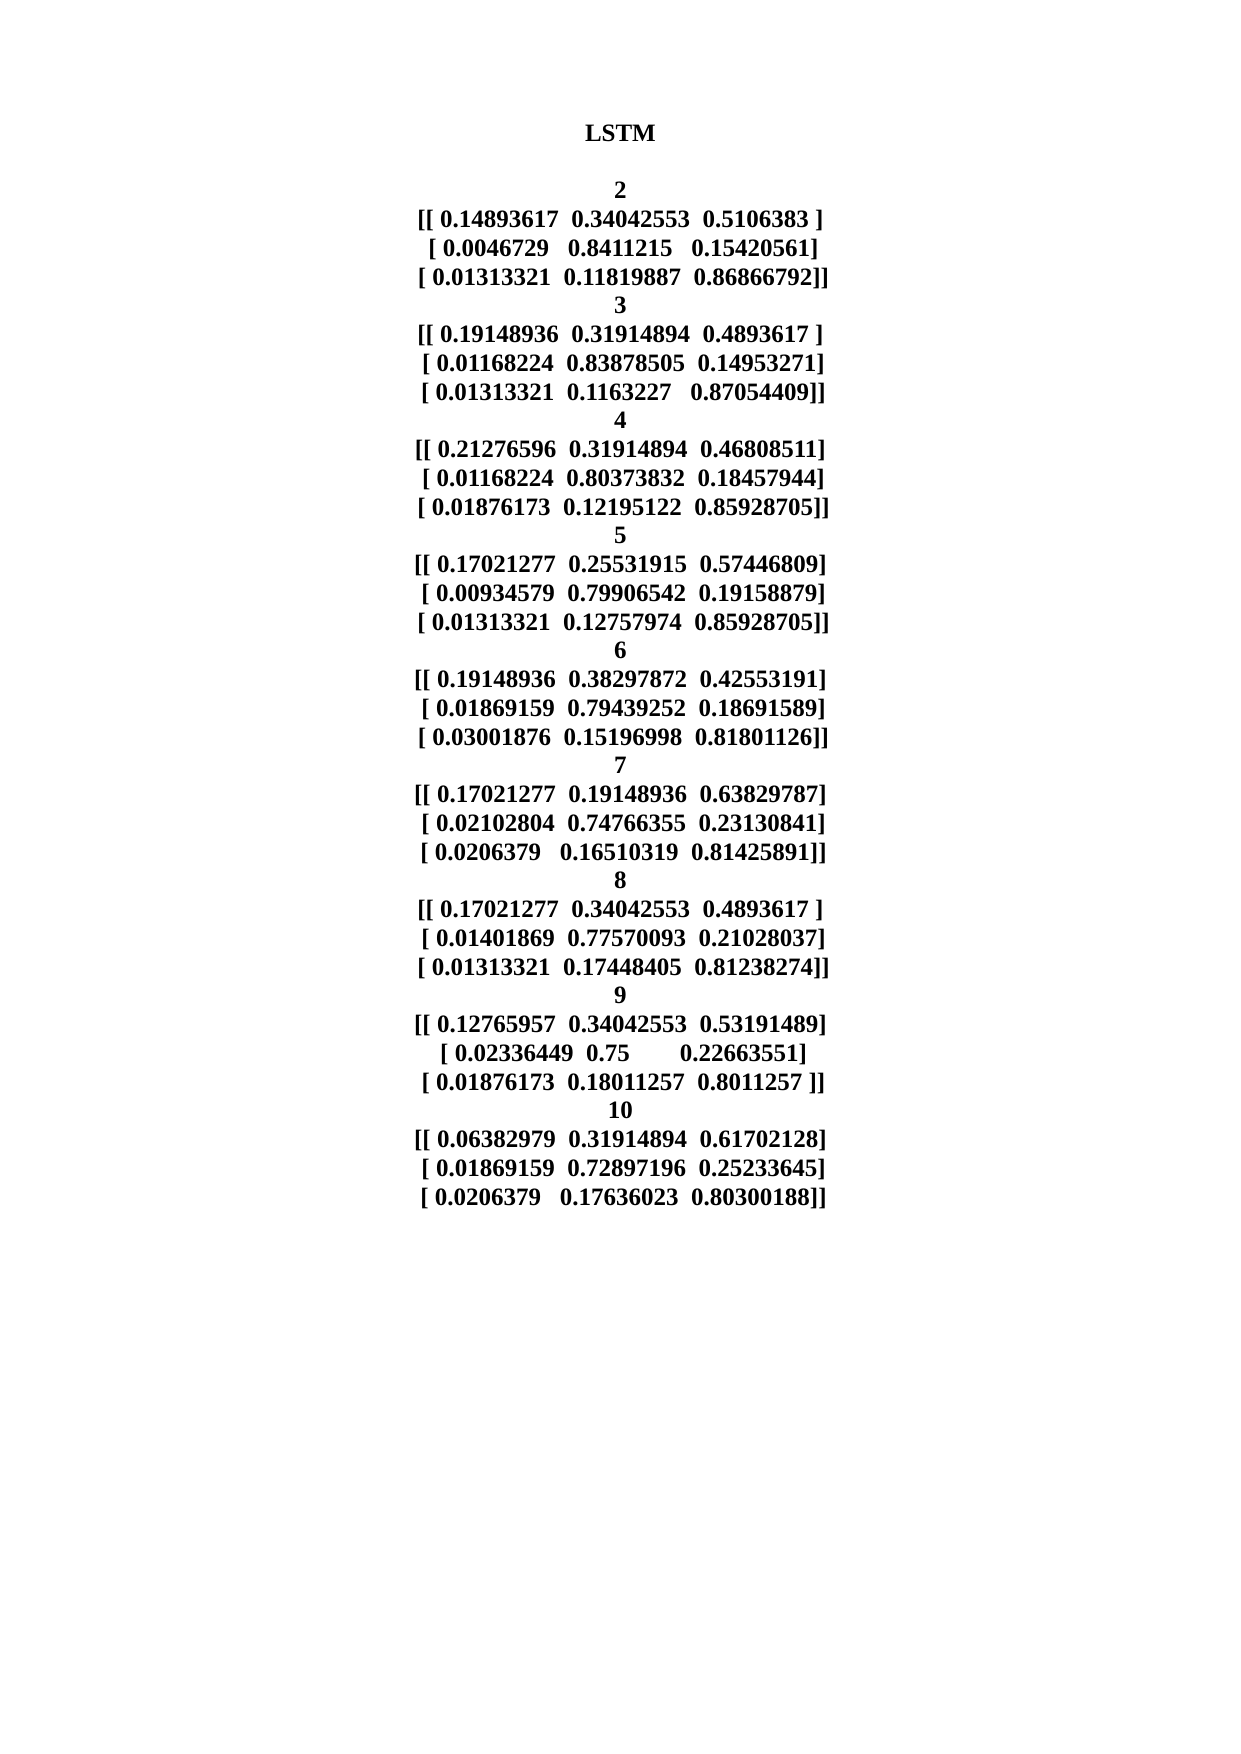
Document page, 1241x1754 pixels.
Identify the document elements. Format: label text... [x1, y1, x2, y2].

text [ 0.01313321 0.17448405 0.81238274]] [118, 952, 1122, 981]
text [ 0.02102804 0.74766355 0.23130841] [118, 808, 1122, 837]
text 4 [118, 406, 1122, 434]
text [ 0.0206379 0.17636023 0.80300188]] [118, 1182, 1122, 1211]
text [ 0.01876173 0.12195122 0.85928705]] [118, 492, 1122, 521]
text [[ 0.19148936 0.31914894 0.4893617 ] [118, 319, 1122, 348]
text [ 0.01313321 0.1163227 0.87054409]] [118, 377, 1122, 406]
text [[ 0.19148936 0.38297872 0.42553191] [118, 664, 1122, 693]
text [ 0.01168224 0.83878505 0.14953271] [118, 348, 1122, 377]
text [[ 0.14893617 0.34042553 0.5106383 ] [118, 204, 1122, 233]
text [ 0.01313321 0.12757974 0.85928705]] [118, 607, 1122, 636]
text 10 [118, 1096, 1122, 1124]
text LSTM [118, 118, 1122, 147]
text [ 0.01313321 0.11819887 0.86866792]] [118, 262, 1122, 291]
text [[ 0.17021277 0.19148936 0.63829787] [118, 779, 1122, 808]
text [ 0.0046729 0.8411215 0.15420561] [118, 233, 1122, 262]
text [[ 0.17021277 0.34042553 0.4893617 ] [118, 894, 1122, 923]
text 8 [118, 866, 1122, 894]
text 9 [118, 981, 1122, 1009]
text [[ 0.06382979 0.31914894 0.61702128] [118, 1124, 1122, 1153]
text [ 0.01876173 0.18011257 0.8011257 ]] [118, 1067, 1122, 1096]
text [ 0.01168224 0.80373832 0.18457944] [118, 463, 1122, 492]
text [ 0.03001876 0.15196998 0.81801126]] [118, 722, 1122, 751]
text [[ 0.17021277 0.25531915 0.57446809] [118, 549, 1122, 578]
text 7 [118, 751, 1122, 779]
text 3 [118, 291, 1122, 319]
text [[ 0.12765957 0.34042553 0.53191489] [118, 1009, 1122, 1038]
text [[ 0.21276596 0.31914894 0.46808511] [118, 434, 1122, 463]
text 5 [118, 521, 1122, 549]
text 6 [118, 636, 1122, 664]
text [ 0.01869159 0.79439252 0.18691589] [118, 693, 1122, 722]
text [ 0.02336449 0.75 0.22663551] [118, 1038, 1122, 1067]
text [ 0.01401869 0.77570093 0.21028037] [118, 923, 1122, 952]
text [ 0.01869159 0.72897196 0.25233645] [118, 1153, 1122, 1182]
text 2 [118, 176, 1122, 204]
text [ 0.00934579 0.79906542 0.19158879] [118, 578, 1122, 607]
text [ 0.0206379 0.16510319 0.81425891]] [118, 837, 1122, 866]
